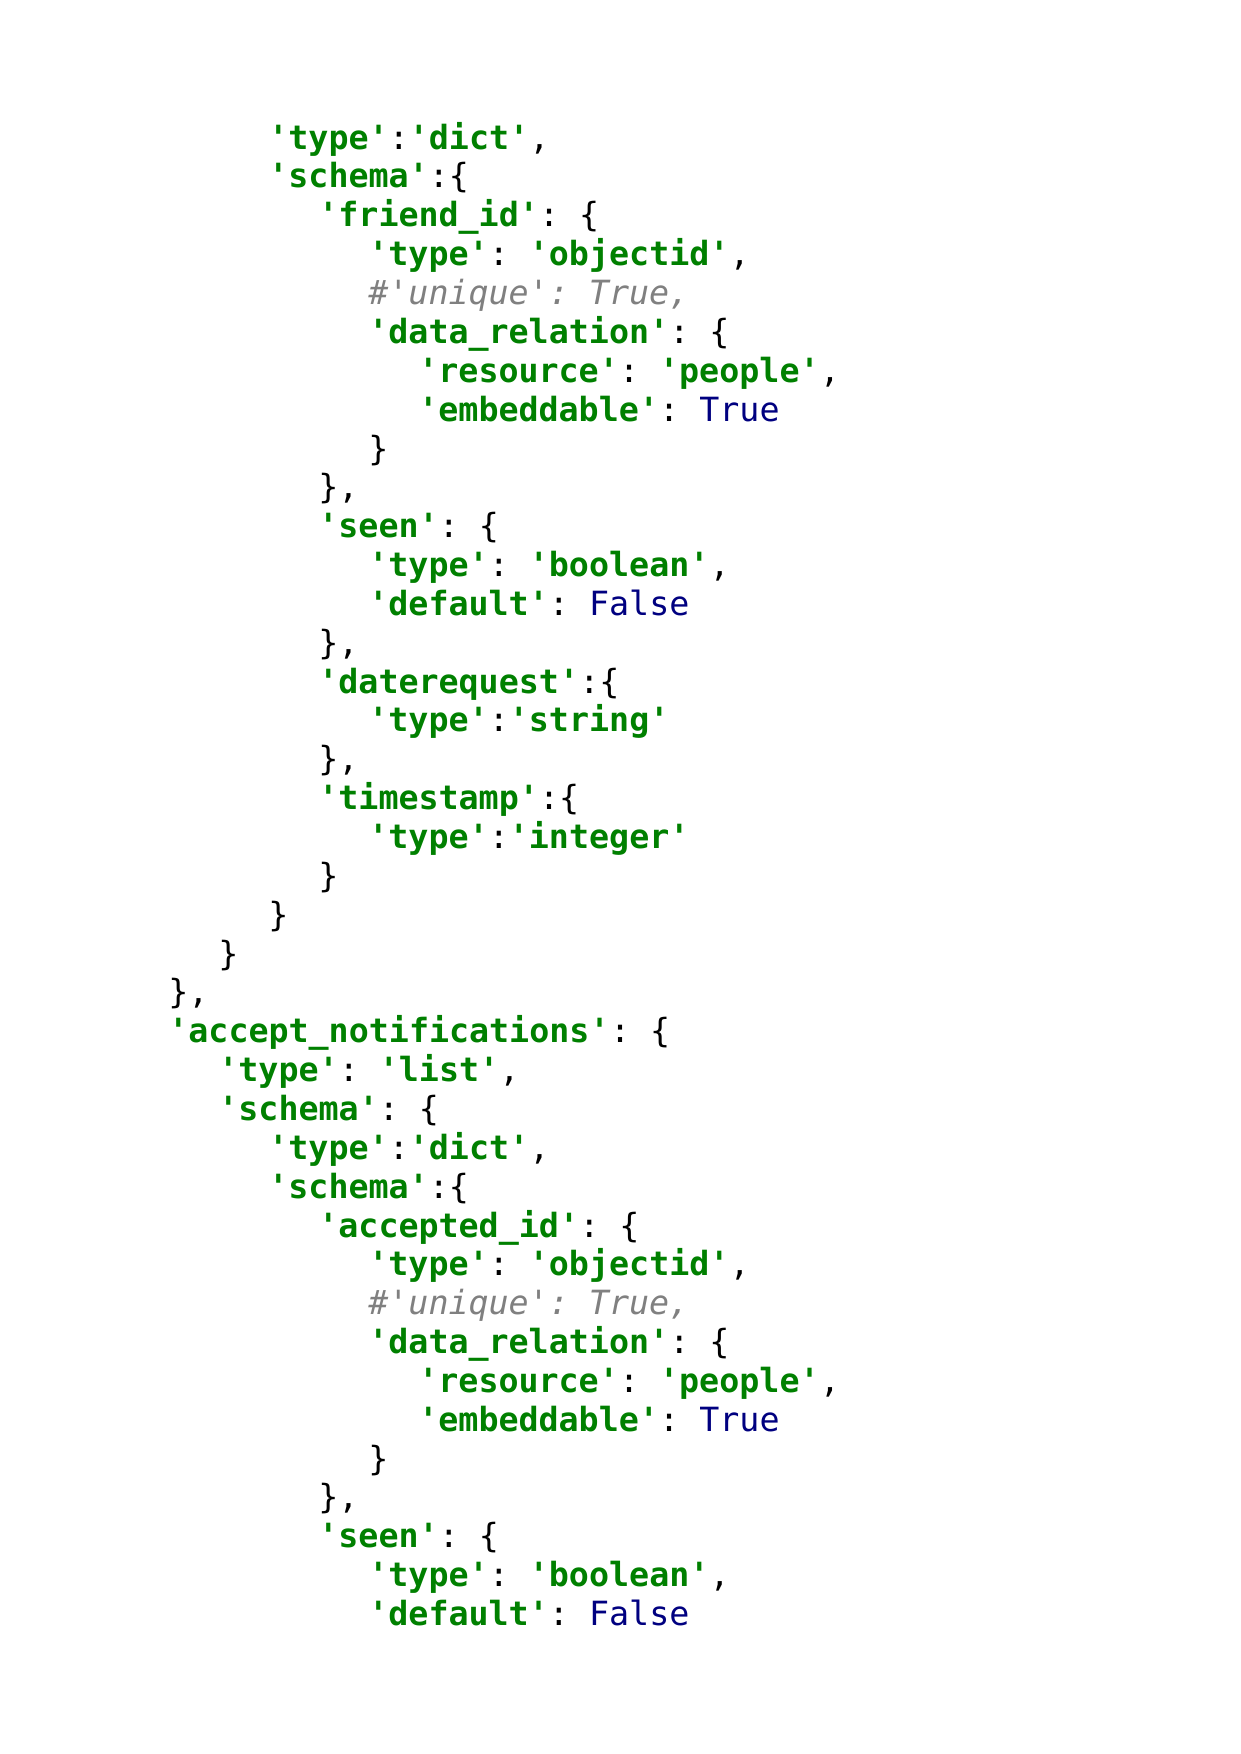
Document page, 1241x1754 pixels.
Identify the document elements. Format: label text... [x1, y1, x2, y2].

text #'unique': True, [118, 273, 1122, 312]
text 'accept_notifications': { [118, 1012, 1122, 1051]
text 'type': 'objectid', [118, 1245, 1122, 1284]
text 'schema':{ [118, 1167, 1122, 1206]
text 'embeddable': True [118, 1400, 1122, 1439]
text 'default': False [118, 584, 1122, 623]
text 'type': 'boolean', [118, 1556, 1122, 1594]
text 'type':'dict', [118, 118, 1122, 157]
text 'type': 'list', [118, 1051, 1122, 1089]
text 'seen': { [118, 1517, 1122, 1556]
text } [118, 934, 1122, 973]
text 'schema':{ [118, 157, 1122, 196]
text }, [118, 1478, 1122, 1517]
text 'accepted_id': { [118, 1206, 1122, 1245]
text }, [118, 623, 1122, 662]
text }, [118, 740, 1122, 779]
text 'type':'dict', [118, 1128, 1122, 1167]
text 'default': False [118, 1594, 1122, 1633]
text 'embeddable': True [118, 390, 1122, 429]
text 'type': 'boolean', [118, 546, 1122, 584]
text } [118, 856, 1122, 895]
text 'resource': 'people', [118, 1361, 1122, 1400]
text 'type':'string' [118, 701, 1122, 740]
text 'friend_id': { [118, 196, 1122, 235]
text #'unique': True, [118, 1284, 1122, 1323]
text 'type':'integer' [118, 817, 1122, 856]
text } [118, 895, 1122, 934]
text }, [118, 973, 1122, 1012]
text 'schema': { [118, 1089, 1122, 1128]
text 'resource': 'people', [118, 351, 1122, 390]
text }, [118, 468, 1122, 507]
text 'data_relation': { [118, 1323, 1122, 1361]
text 'seen': { [118, 507, 1122, 546]
text 'data_relation': { [118, 312, 1122, 351]
text 'timestamp':{ [118, 779, 1122, 817]
text 'type': 'objectid', [118, 235, 1122, 273]
text } [118, 429, 1122, 468]
text 'daterequest':{ [118, 662, 1122, 701]
text } [118, 1439, 1122, 1478]
